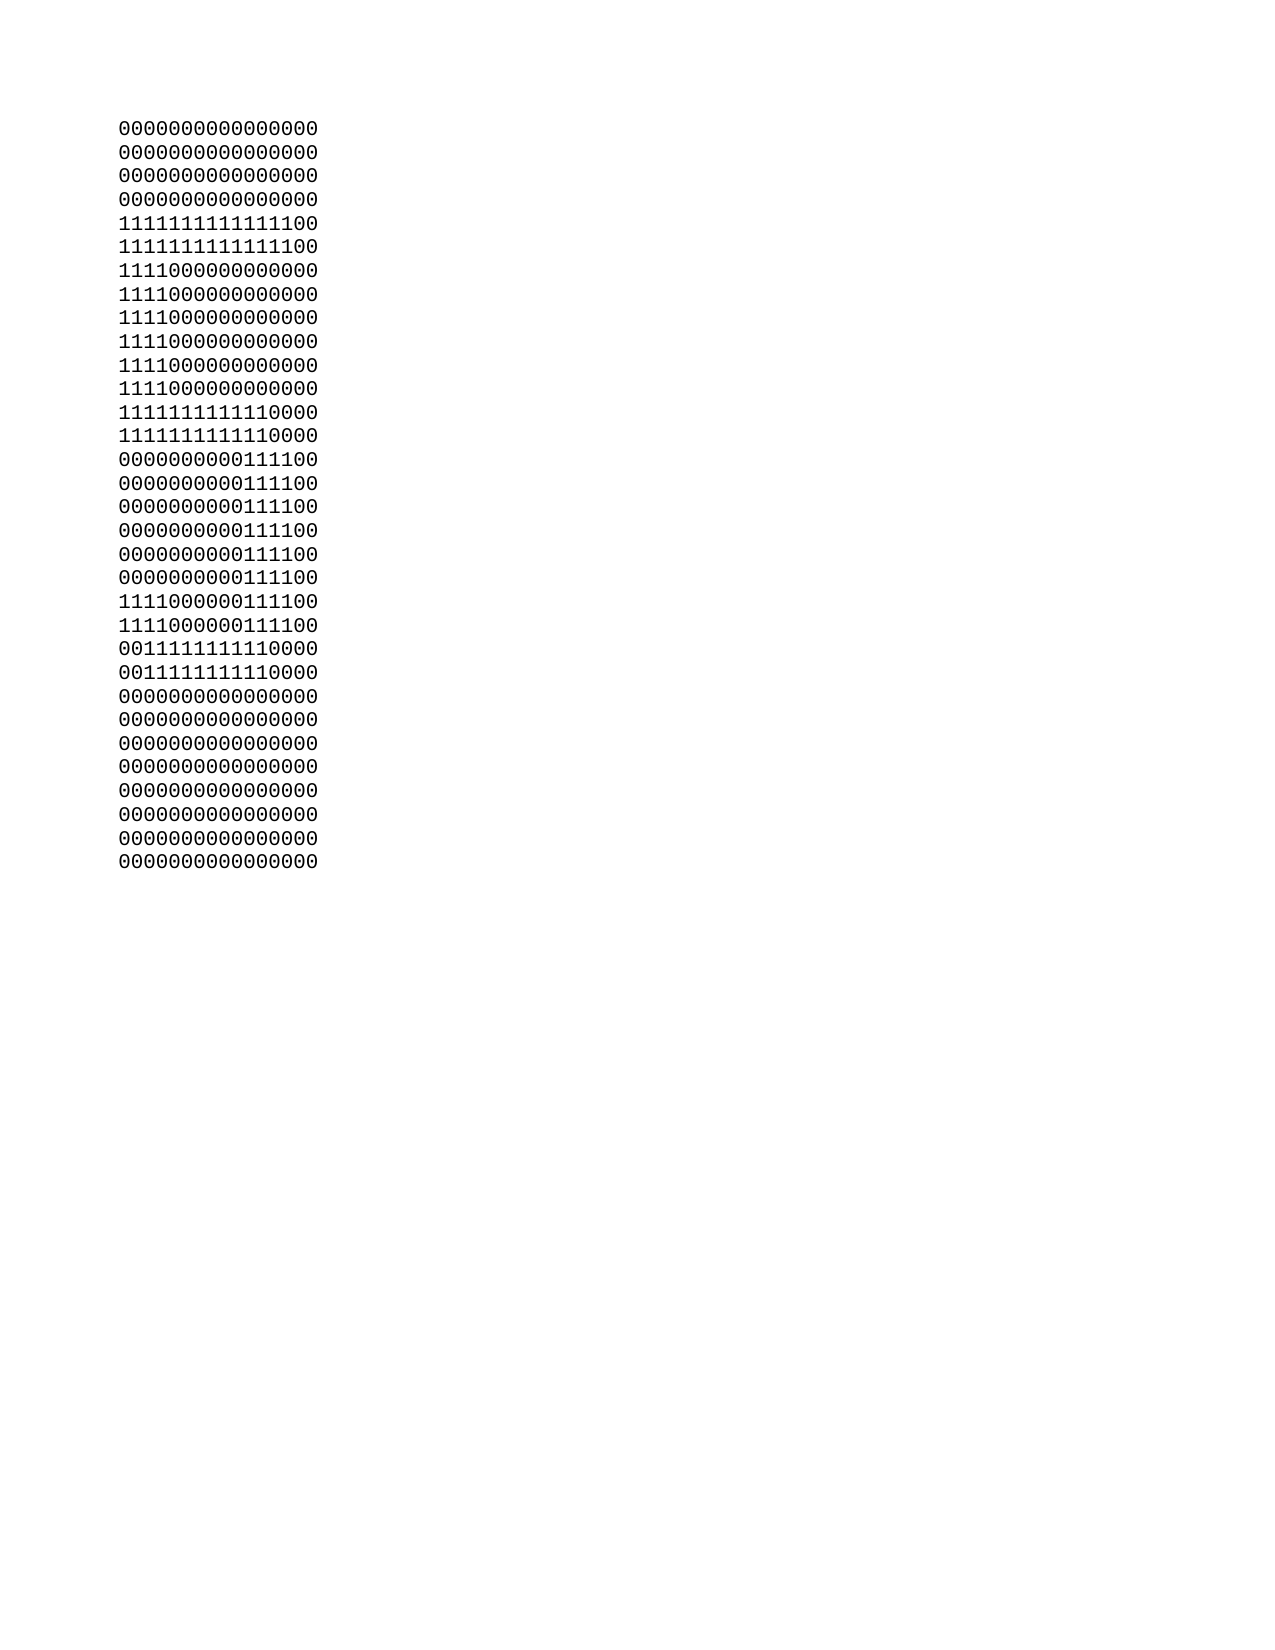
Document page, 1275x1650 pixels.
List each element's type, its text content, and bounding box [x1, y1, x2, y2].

text 0000000000111100 [118, 473, 1157, 496]
text 1111000000000000 [118, 331, 1157, 354]
text 1111000000000000 [118, 378, 1157, 402]
text 1111000000000000 [118, 307, 1157, 331]
text 1111111111110000 [118, 402, 1157, 426]
text 0000000000111100 [118, 544, 1157, 567]
text 0000000000000000 [118, 165, 1157, 189]
text 0000000000000000 [118, 733, 1157, 757]
text 0000000000000000 [118, 142, 1157, 165]
text 0011111111110000 [118, 662, 1157, 686]
text 0000000000111100 [118, 520, 1157, 544]
text 1111111111110000 [118, 426, 1157, 449]
text 0000000000000000 [118, 189, 1157, 213]
text 0000000000000000 [118, 804, 1157, 827]
text 1111000000000000 [118, 260, 1157, 284]
text 0000000000000000 [118, 686, 1157, 709]
text 0000000000111100 [118, 567, 1157, 591]
text 1111000000000000 [118, 354, 1157, 378]
text 0000000000000000 [118, 709, 1157, 733]
text 0000000000000000 [118, 118, 1157, 142]
text 1111000000111100 [118, 591, 1157, 615]
text 1111111111111100 [118, 213, 1157, 236]
text 0000000000000000 [118, 851, 1157, 875]
text 0000000000000000 [118, 780, 1157, 804]
text 1111111111111100 [118, 236, 1157, 260]
text 0000000000111100 [118, 496, 1157, 520]
text 0000000000000000 [118, 757, 1157, 780]
text 0011111111110000 [118, 638, 1157, 662]
text 1111000000111100 [118, 615, 1157, 638]
text 0000000000111100 [118, 449, 1157, 473]
text 1111000000000000 [118, 284, 1157, 307]
text 0000000000000000 [118, 827, 1157, 851]
